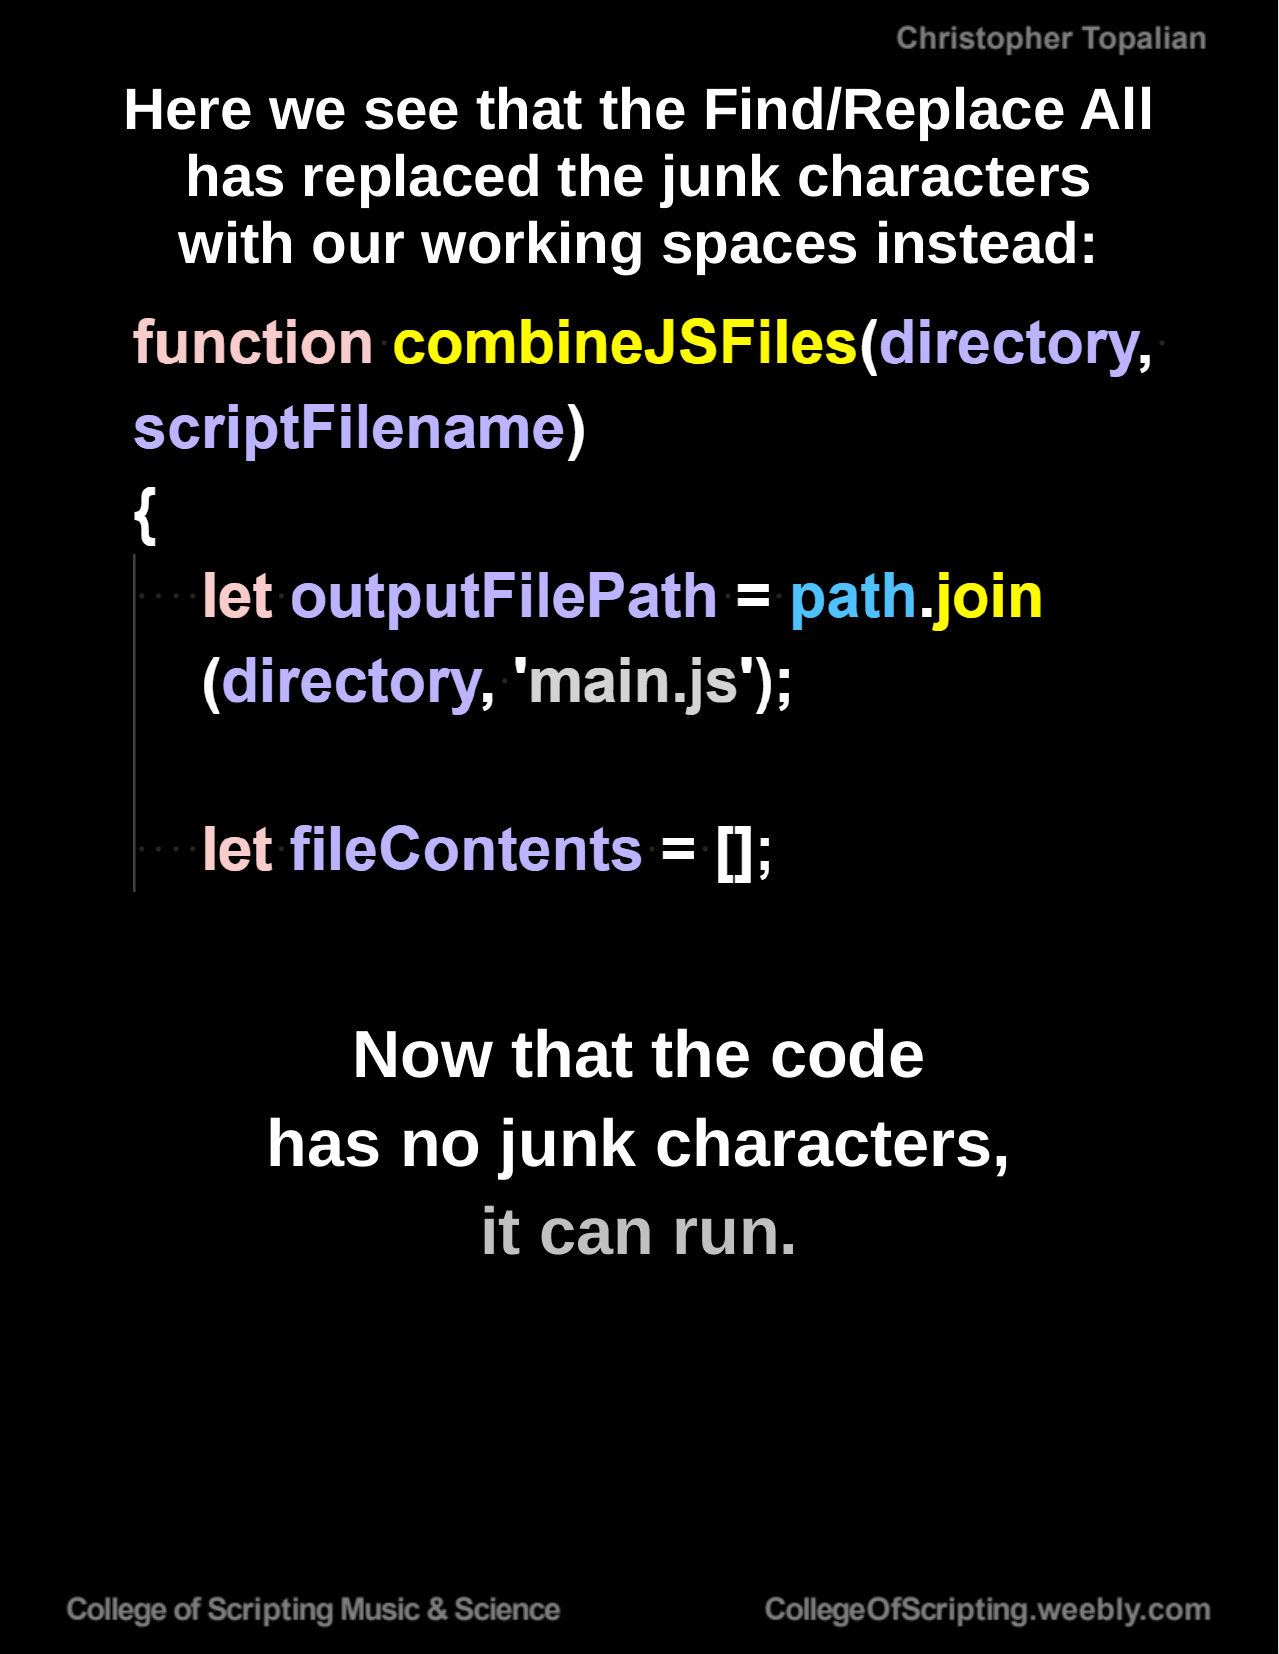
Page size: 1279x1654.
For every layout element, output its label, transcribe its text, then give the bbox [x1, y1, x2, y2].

subtitle with our working spaces instead: [75, 209, 1203, 276]
text has no junk characters, [75, 1103, 1203, 1180]
subtitle Here we see that the Find/Replace All has replaced the junk characters [75, 75, 1203, 209]
text it can run. [75, 1192, 1203, 1268]
picture [110, 296, 1168, 907]
text Now that the code [75, 1015, 1203, 1092]
